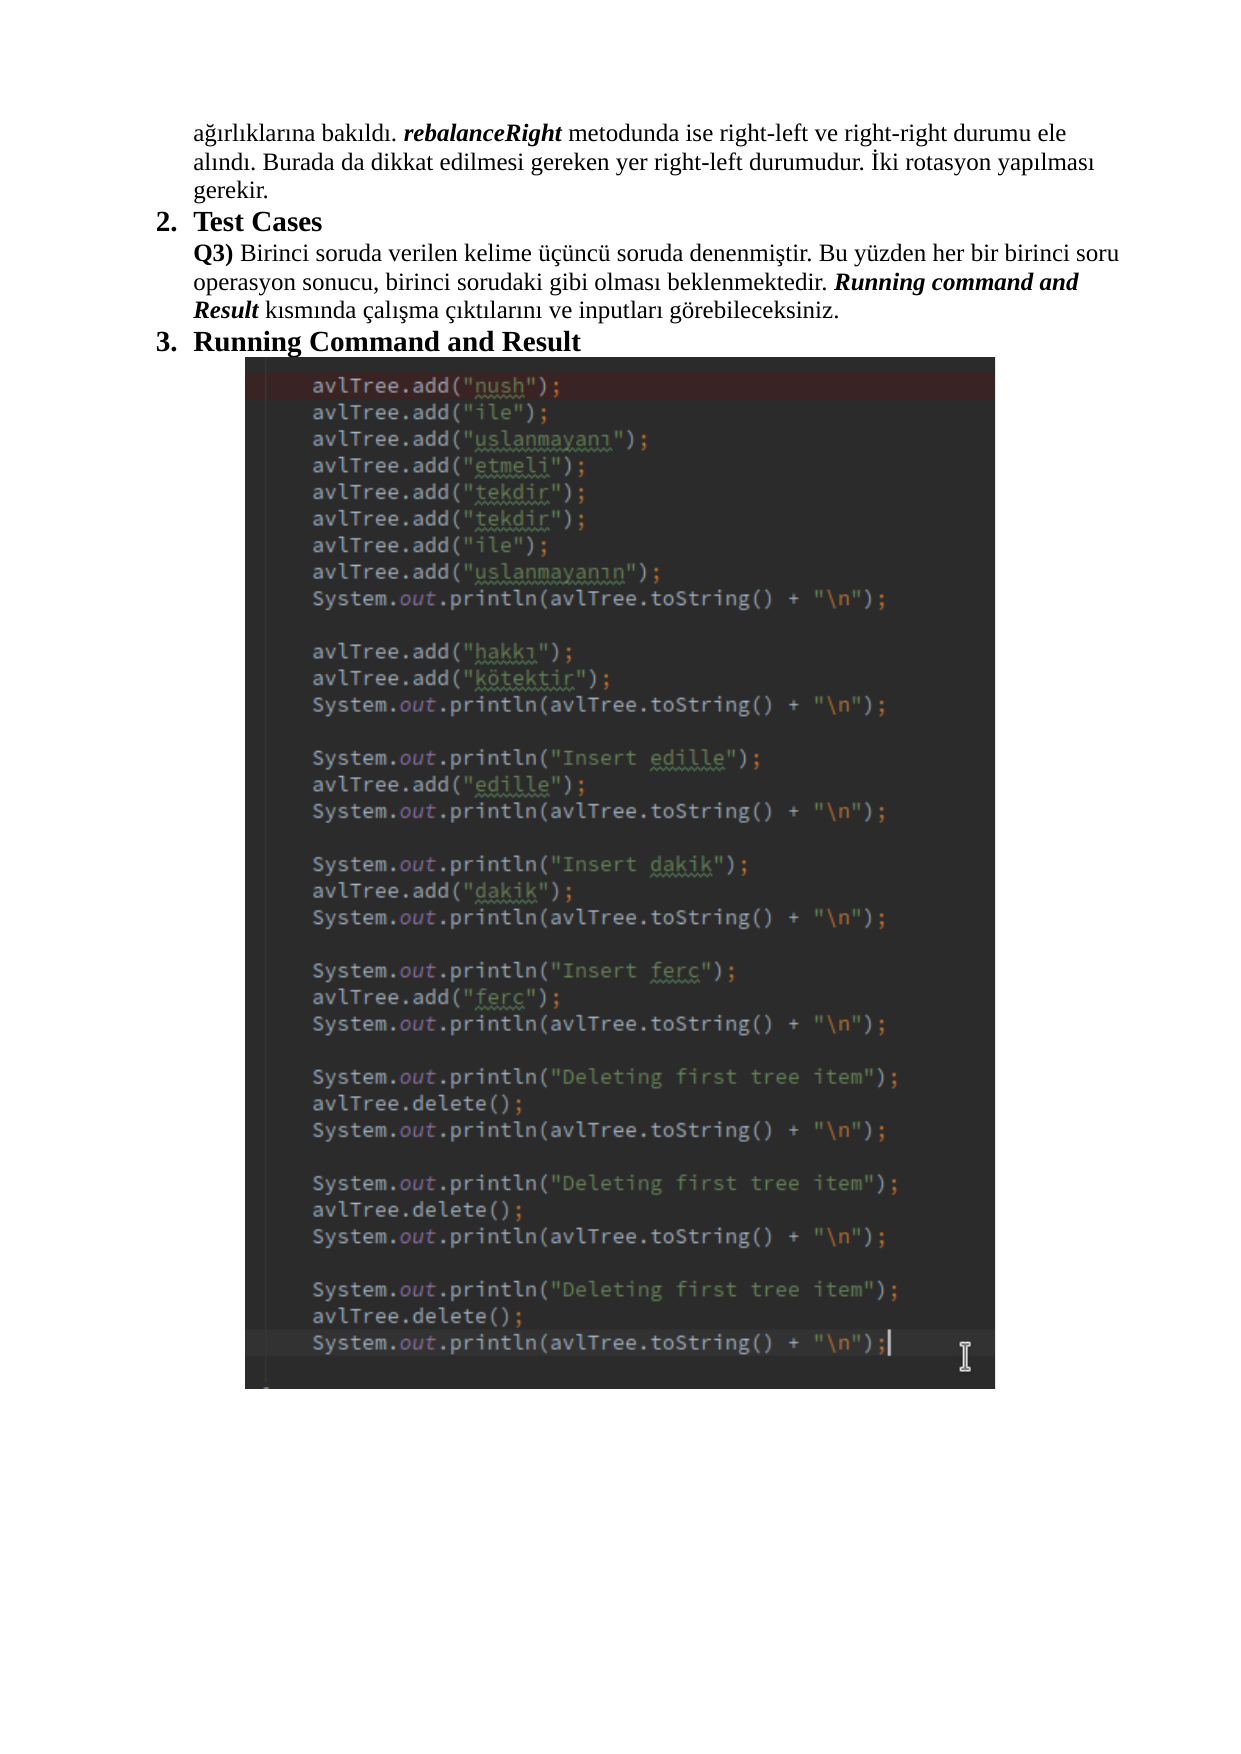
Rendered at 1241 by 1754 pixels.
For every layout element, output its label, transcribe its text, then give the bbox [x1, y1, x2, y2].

list Test Cases [156, 204, 1122, 238]
list Running Command and Result [156, 324, 1122, 358]
list Q3) Birinci soruda verilen kelime üçüncü soruda denenmiştir. Bu yüzden her bir birinci soru operasyon sonucu, birinci sorudaki gibi olması beklenmektedir. Running command and Result kısmında çalışma çıktılarını ve inputları görebileceksiniz. [156, 238, 1122, 324]
picture [245, 357, 995, 1389]
list ağırlıklarına bakıldı. rebalanceRight metodunda ise right-left ve right-right durumu ele alındı. Burada da dikkat edilmesi gereken yer right-left durumudur. İki rotasyon yapılması gerekir. [156, 118, 1122, 204]
